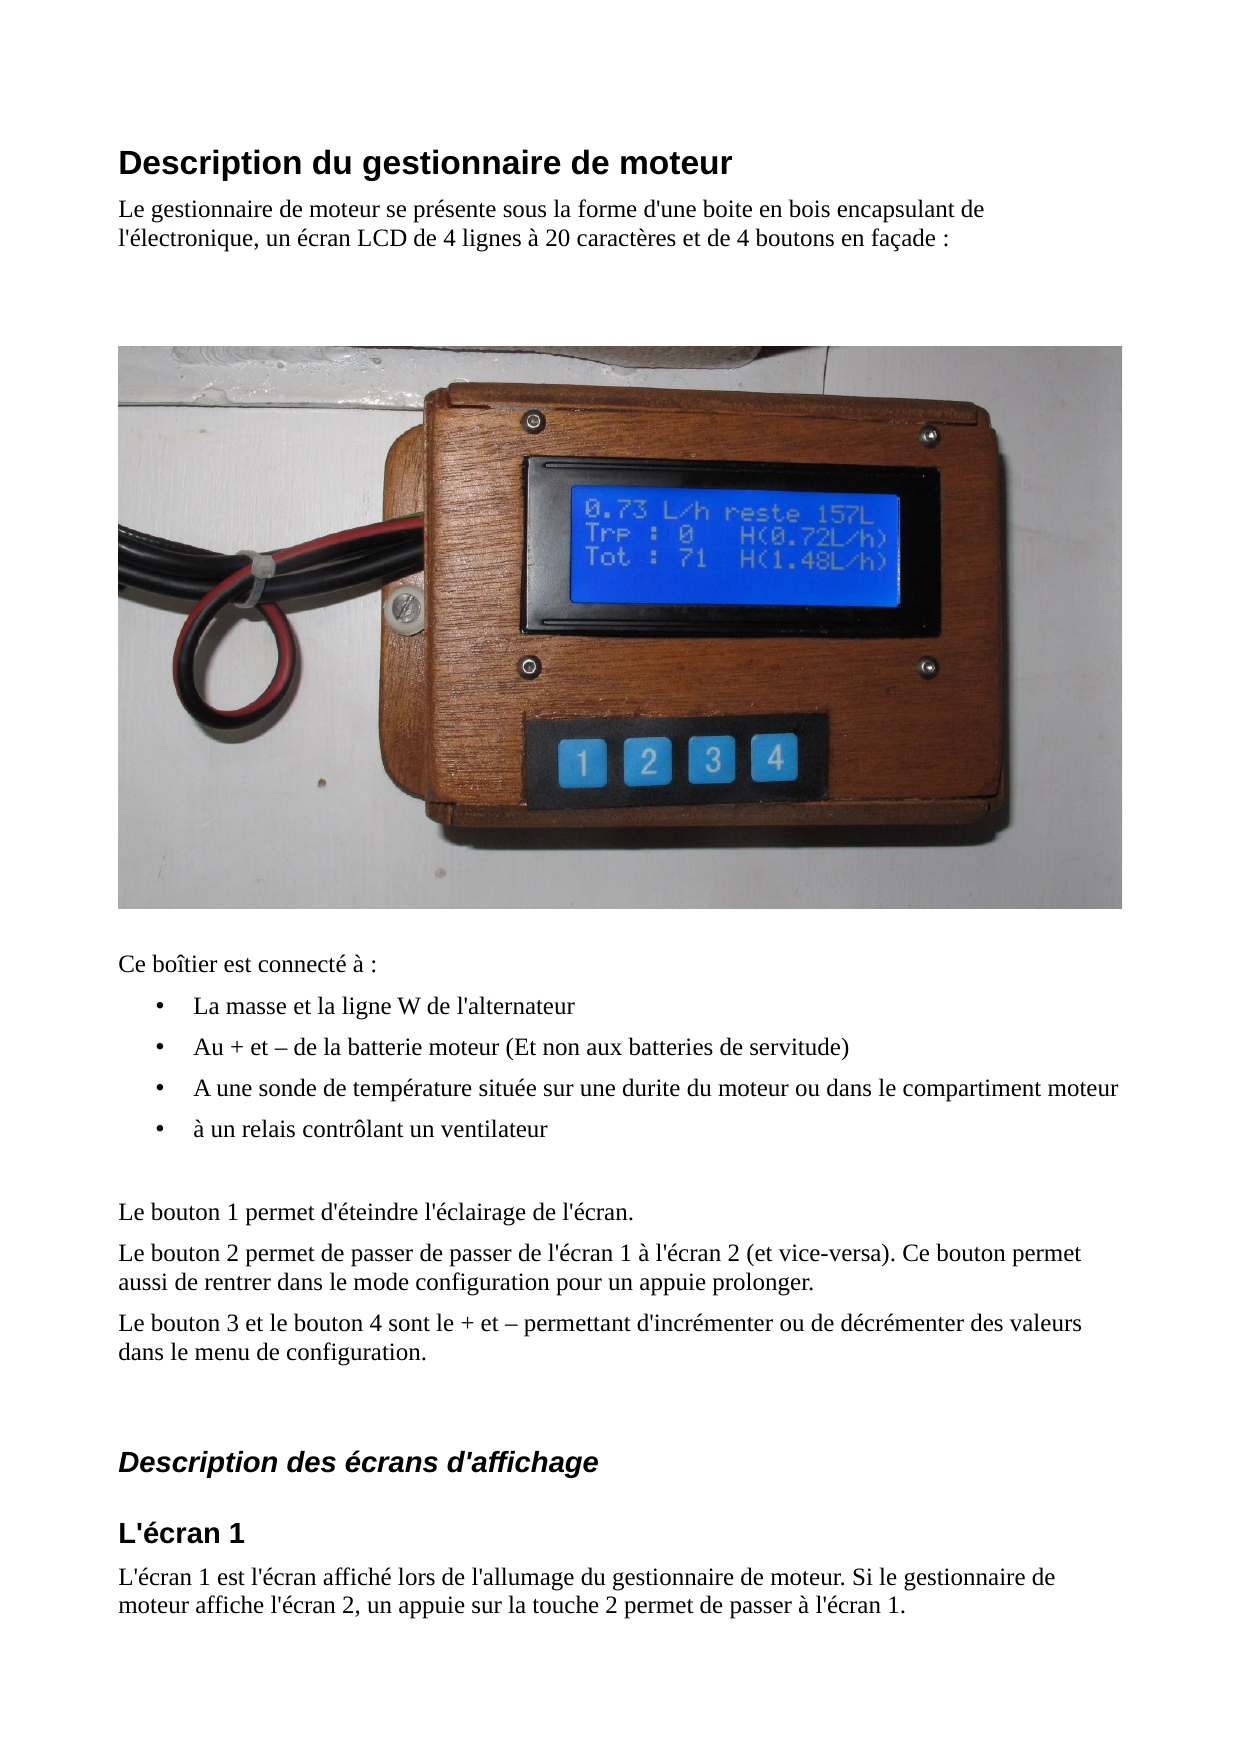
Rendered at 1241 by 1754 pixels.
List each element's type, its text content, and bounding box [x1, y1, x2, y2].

list à un relais contrôlant un ventilateur [156, 1114, 1122, 1143]
text Le gestionnaire de moteur se présente sous la forme d'une boite en bois encapsulant de l'électronique, un écran LCD de 4 lignes à 20 caractères et de 4 boutons en façade : [118, 194, 1122, 252]
subtitle L'écran 1 [118, 1516, 1122, 1549]
subtitle Description des écrans d'affichage [118, 1444, 1122, 1478]
list A une sonde de température située sur une durite du moteur ou dans le compartiment moteur [156, 1073, 1122, 1102]
text Le bouton 3 et le bouton 4 sont le + et – permettant d'incrémenter ou de décrémenter des valeurs dans le menu de configuration. [118, 1308, 1122, 1366]
picture [118, 346, 1123, 909]
list La masse et la ligne W de l'alternateur [156, 991, 1122, 1019]
subtitle Description du gestionnaire de moteur [118, 143, 1122, 182]
text Le bouton 1 permet d'éteindre l'éclairage de l'écran. [118, 1197, 1122, 1226]
text Le bouton 2 permet de passer de passer de l'écran 1 à l'écran 2 (et vice-versa). Ce bouton permet aussi de rentrer dans le mode configuration pour un appuie prolonger. [118, 1238, 1122, 1296]
list Au + et – de la batterie moteur (Et non aux batteries de servitude) [156, 1032, 1122, 1061]
text L'écran 1 est l'écran affiché lors de l'allumage du gestionnaire de moteur. Si le gestionnaire de moteur affiche l'écran 2, un appuie sur la touche 2 permet de passer à l'écran 1. [118, 1562, 1122, 1619]
text Ce boîtier est connecté à : [118, 949, 1122, 978]
